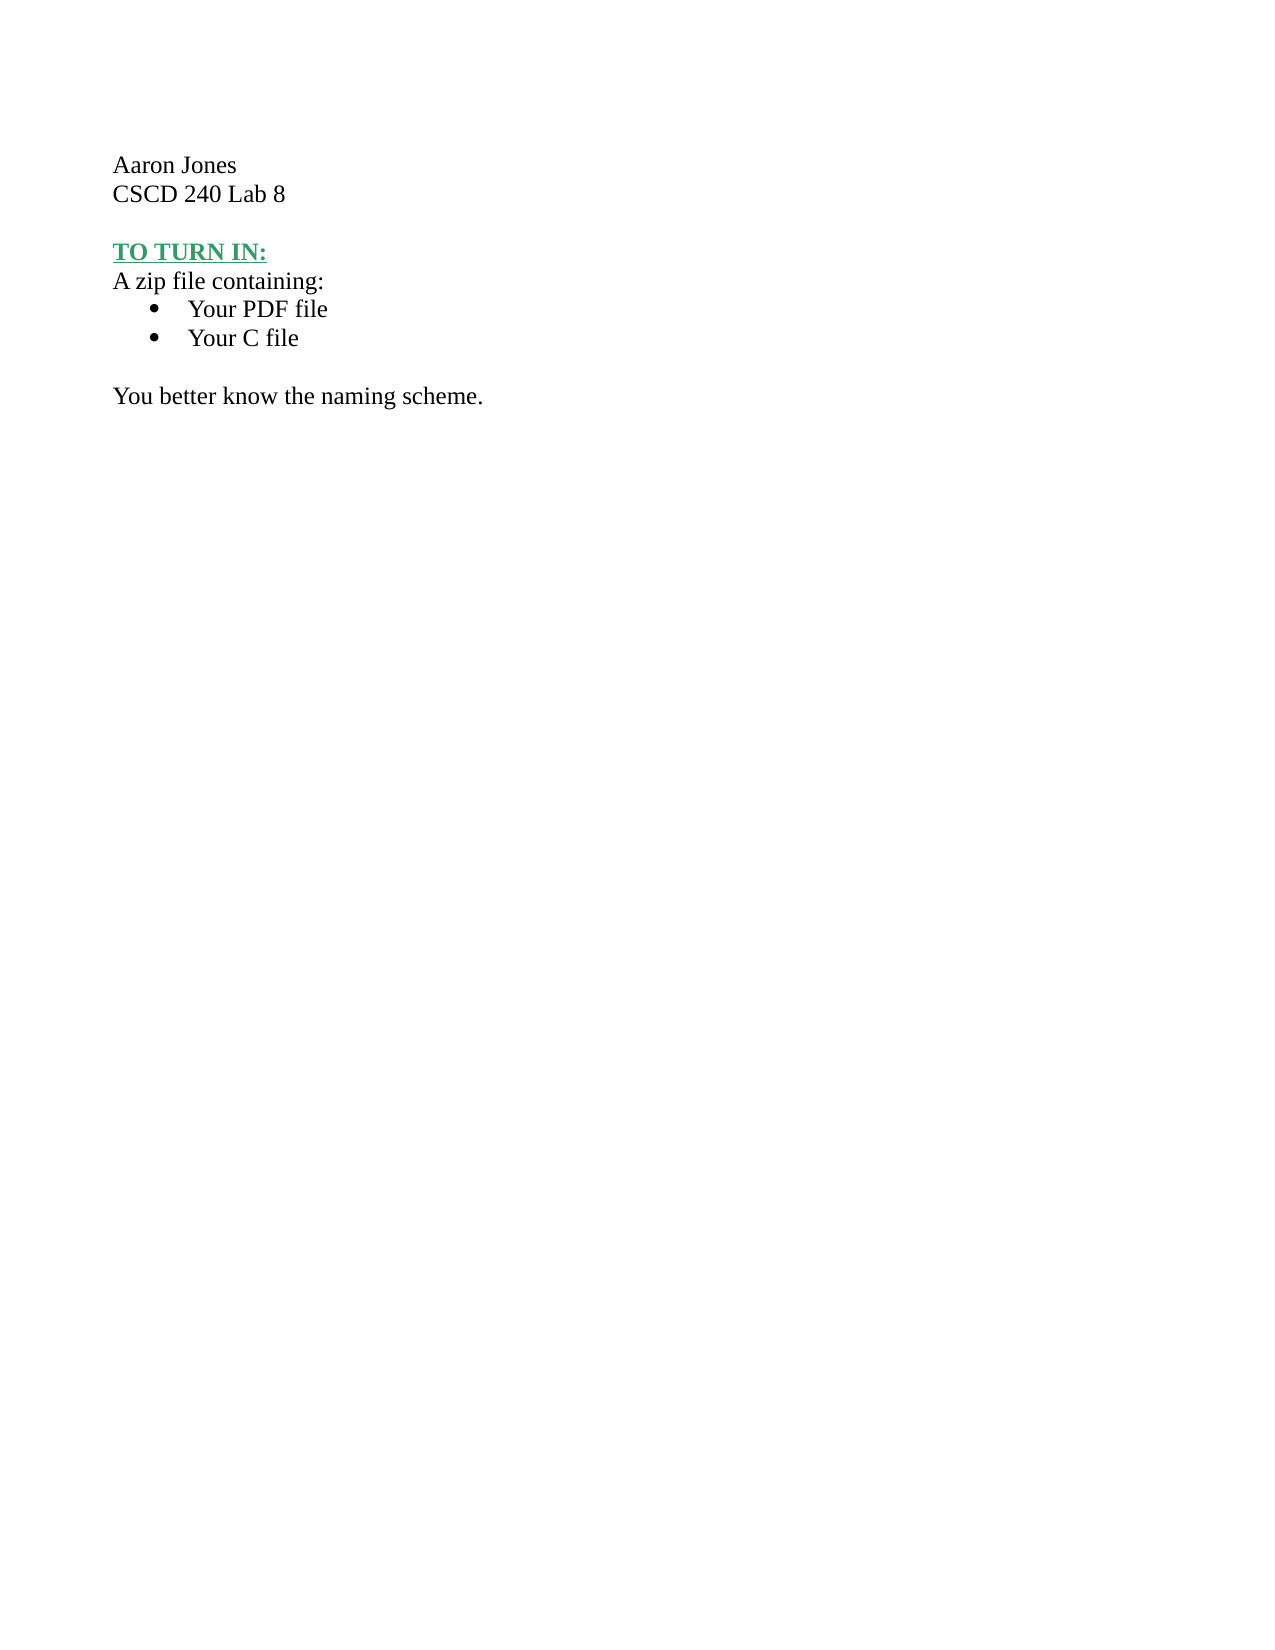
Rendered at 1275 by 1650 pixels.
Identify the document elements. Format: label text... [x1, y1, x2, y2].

list Your C file [150, 323, 1162, 352]
text TO TURN IN: [112, 237, 1162, 266]
list Your PDF file [150, 294, 1162, 323]
text You better know the naming scheme. [112, 381, 1162, 409]
text A zip file containing: [112, 266, 1162, 294]
